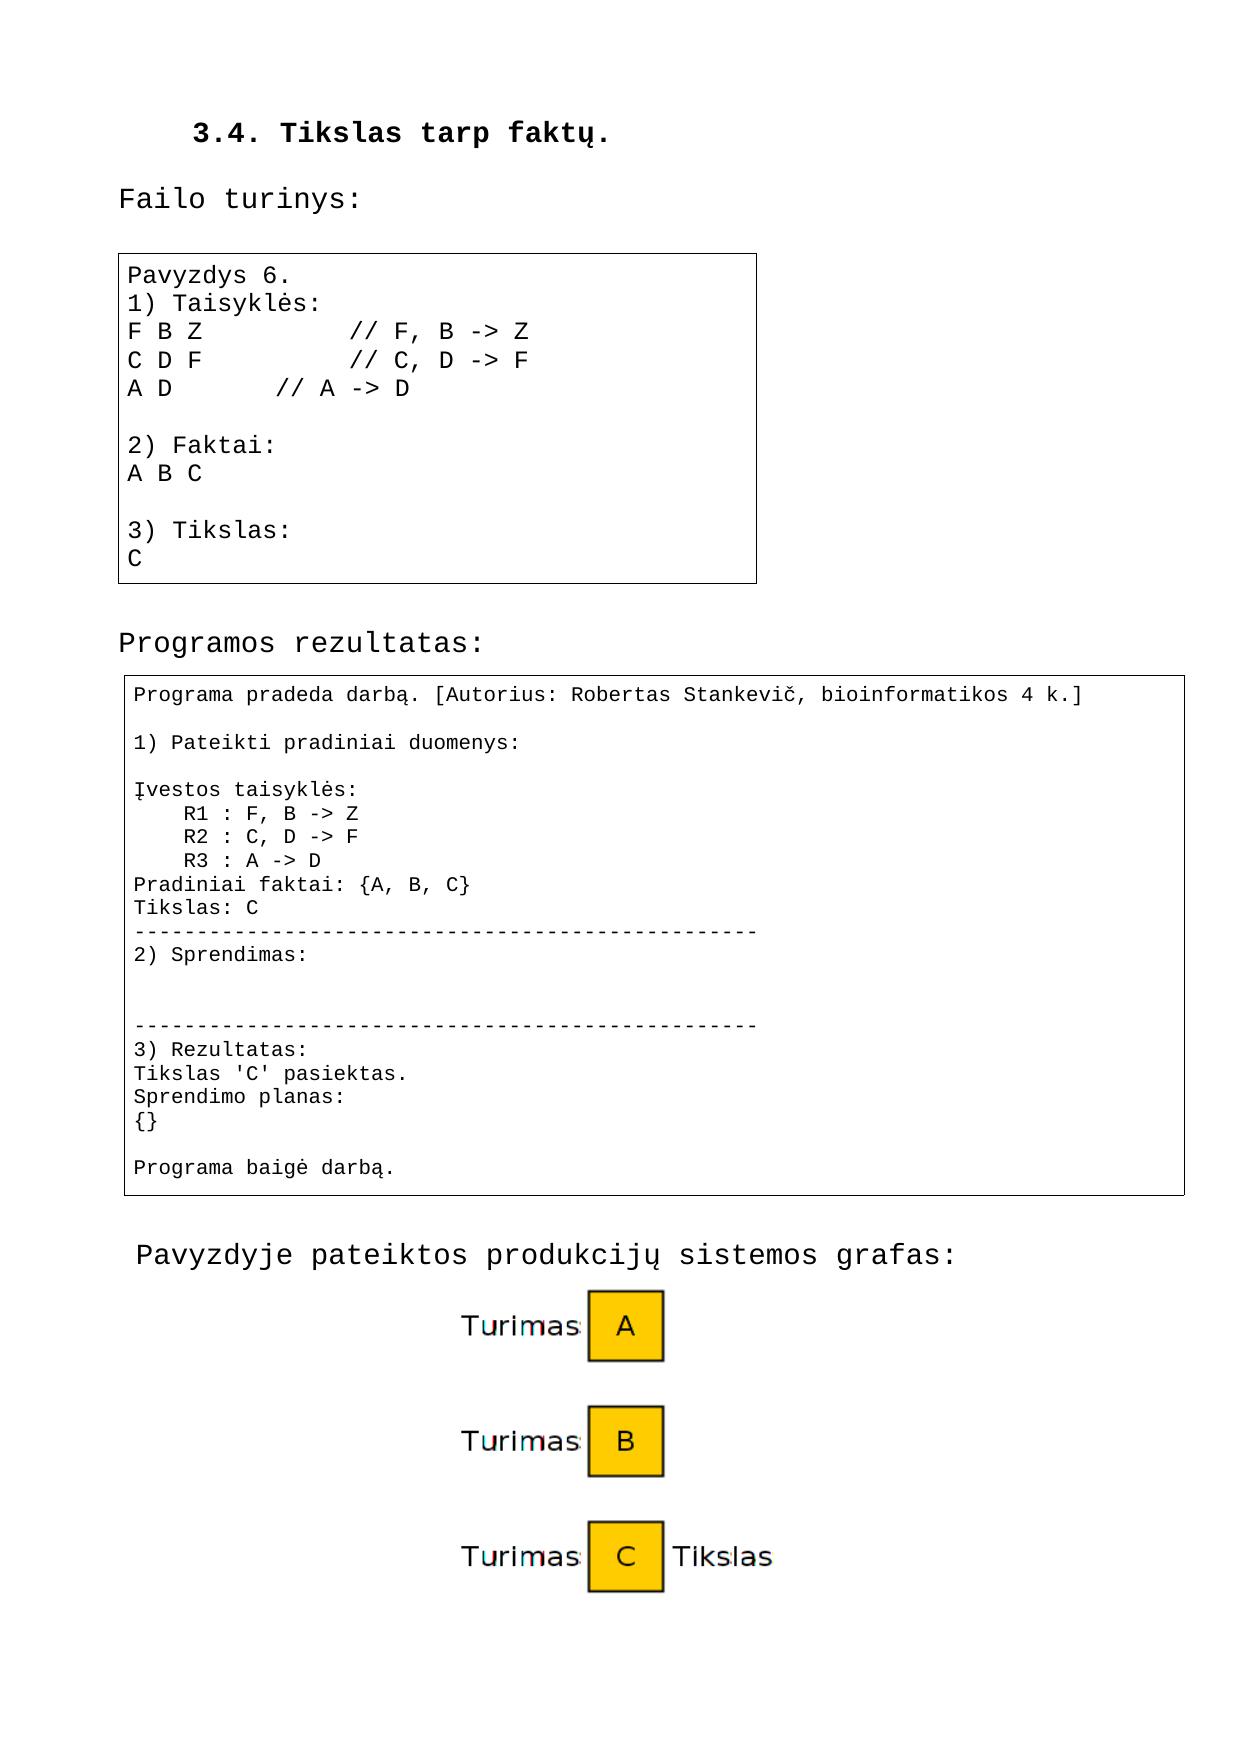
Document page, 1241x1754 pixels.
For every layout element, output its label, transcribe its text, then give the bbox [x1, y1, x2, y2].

text Programos rezultatas: [118, 628, 1122, 661]
text 1) Pateikti pradiniai duomenys: [133, 732, 1175, 755]
text Failo turinys: [118, 185, 1122, 218]
text 3) Rezultatas: [133, 1039, 1175, 1063]
text Pradiniai faktai: {A, B, C} [133, 873, 1175, 897]
text A D // A -> D [127, 376, 748, 404]
text Tikslas 'C' pasiektas. [133, 1063, 1175, 1086]
text F B Z // F, B -> Z [127, 319, 748, 347]
text [119, 254, 756, 583]
text C D F // C, D -> F [127, 347, 748, 376]
text -------------------------------------------------- [133, 921, 1175, 944]
text 3) Tikslas: [127, 517, 748, 546]
text 2) Sprendimas: [133, 944, 1175, 968]
text A B C [127, 461, 748, 489]
text Sprendimo planas: [133, 1086, 1175, 1110]
text C [127, 546, 748, 574]
text Tikslas: C [133, 897, 1175, 921]
text Programa pradeda darbą. [Autorius: Robertas Stankevič, bioinformatikos 4 k.] [133, 684, 1175, 708]
text 2) Faktai: [127, 432, 748, 461]
text 3.4. Tikslas tarp faktų. [192, 118, 1122, 151]
text Įvestos taisyklės: [133, 779, 1175, 803]
text R3 : A -> D [133, 850, 1175, 873]
text {} [133, 1110, 1175, 1134]
text R1 : F, B -> Z [133, 803, 1175, 826]
text 1) Taisyklės: [127, 291, 748, 319]
text R2 : C, D -> F [133, 826, 1175, 850]
picture [440, 1272, 801, 1605]
text Programa baigė darbą. [133, 1157, 1175, 1181]
text Pavyzdys 6. [127, 262, 748, 291]
text -------------------------------------------------- [133, 1015, 1175, 1039]
text Pavyzdyje pateiktos produkcijų sistemos grafas: [118, 1240, 1122, 1273]
